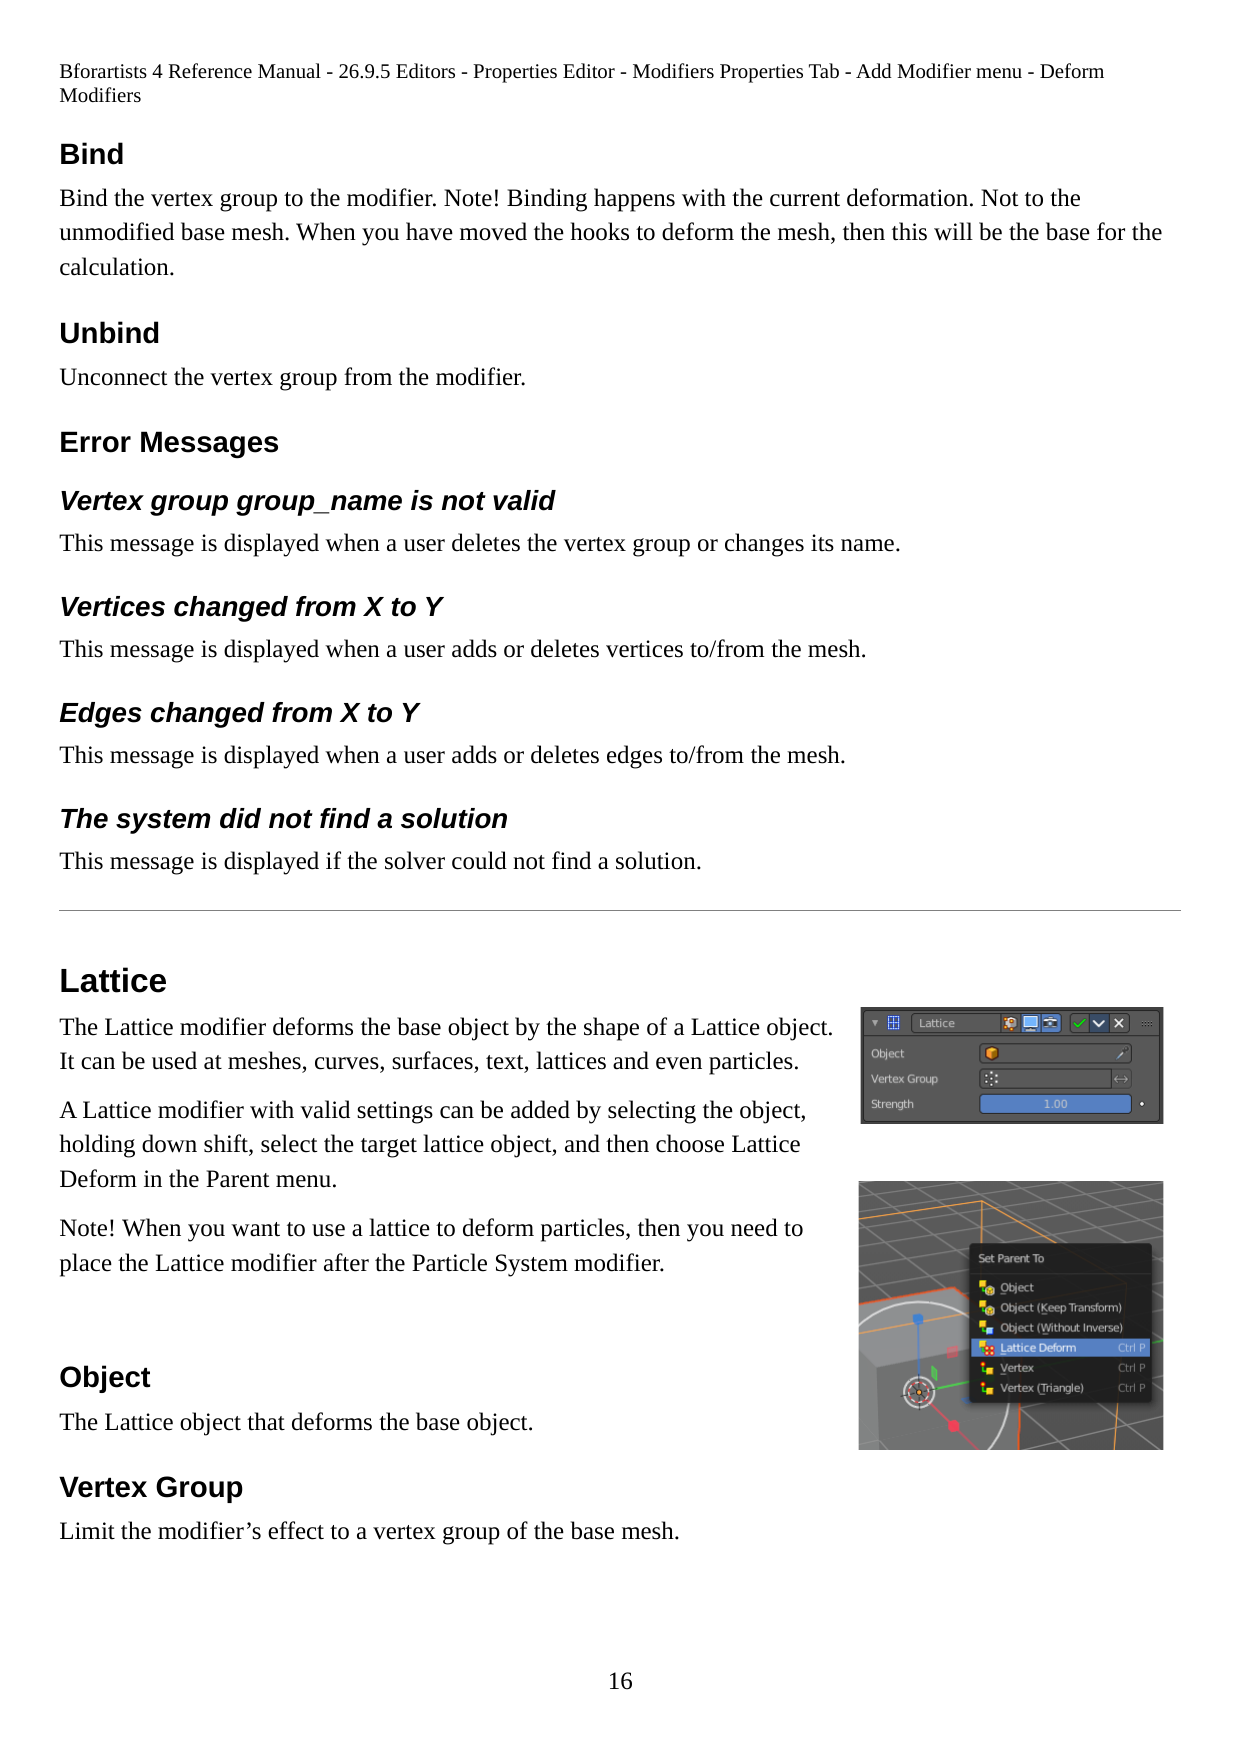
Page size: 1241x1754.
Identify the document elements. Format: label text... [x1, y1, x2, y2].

subtitle Edges changed from X to Y [59, 696, 1181, 728]
subtitle Lattice [59, 960, 1181, 999]
text Note! When you want to use a lattice to deform particles, then you need to place the Lattice modifier after the Particle System modifier. [59, 1213, 858, 1276]
subtitle Unbind [59, 316, 1181, 349]
subtitle Bind [59, 137, 1181, 170]
text A Lattice modifier with valid settings can be added by selecting the object, holding down shift, select the target lattice object, and then choose Lattice Deform in the Parent menu. [59, 1095, 1181, 1193]
text Bind the vertex group to the modifier. Note! Binding happens with the current deformation. Not to the unmodified base mesh. When you have moved the hooks to deform the mesh, then this will be the base for the calculation. [59, 183, 1181, 281]
text This message is displayed when a user adds or deletes vertices to/from the mesh. [59, 634, 1181, 663]
text This message is displayed when a user deletes the vertex group or changes its name. [59, 528, 1181, 557]
subtitle Vertices changed from X to Y [59, 590, 1181, 622]
text The Lattice modifier deforms the base object by the shape of a Lattice object. It can be used at meshes, curves, surfaces, text, lattices and even particles. [59, 1012, 860, 1075]
subtitle The system did not find a solution [59, 802, 1181, 834]
text Unconnect the vertex group from the modifier. [59, 362, 1181, 391]
subtitle Object [59, 1360, 858, 1394]
subtitle Error Messages [59, 425, 1181, 459]
text The Lattice object that deforms the base object. [59, 1407, 858, 1435]
picture [858, 1181, 1164, 1450]
picture [860, 1007, 1164, 1124]
text This message is displayed if the solver could not find a solution. [59, 846, 1181, 875]
text Limit the modifier’s effect to a vertex group of the base mesh. [59, 1516, 1181, 1545]
text This message is displayed when a user adds or deletes edges to/from the mesh. [59, 740, 1181, 769]
subtitle [1164, 1360, 1181, 1394]
subtitle Vertex group group_name is not valid [59, 484, 1181, 516]
subtitle Vertex Group [59, 1470, 1181, 1504]
